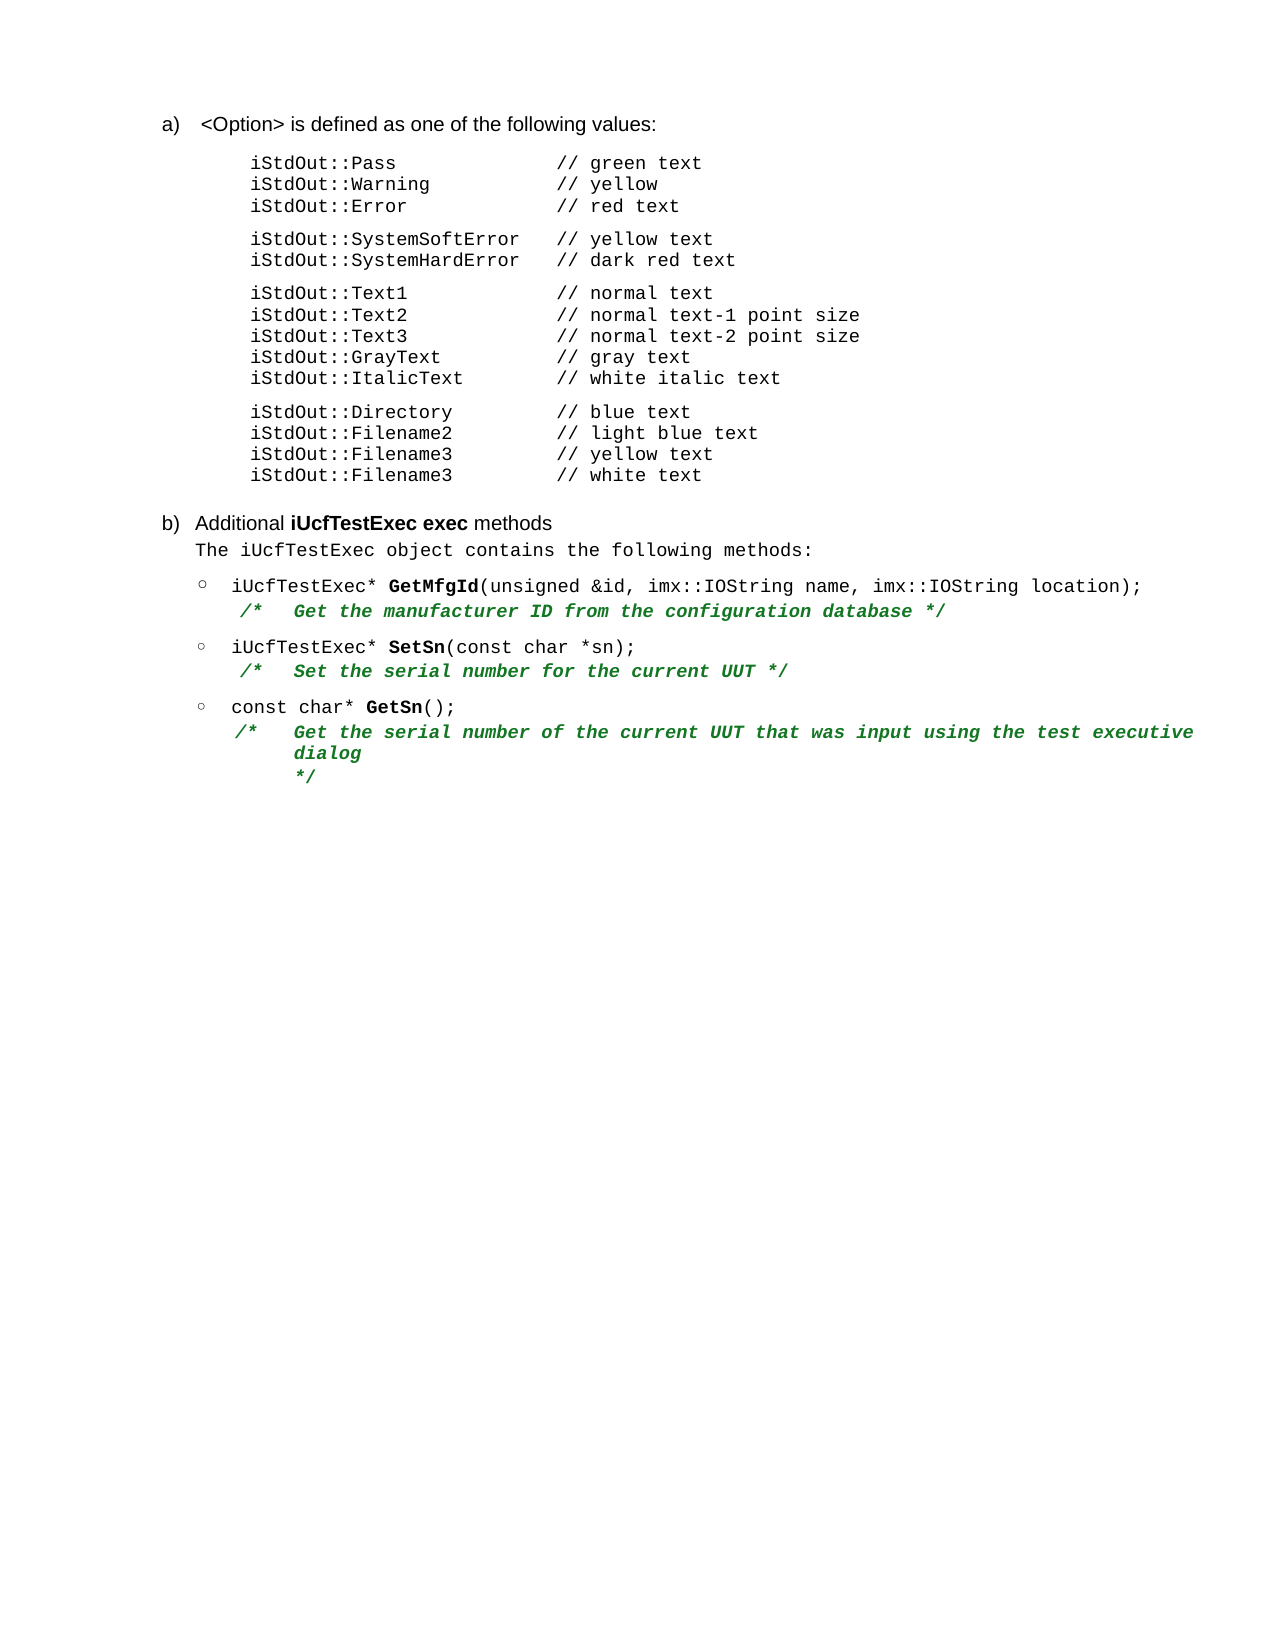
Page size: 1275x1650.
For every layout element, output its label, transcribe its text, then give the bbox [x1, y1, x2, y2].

subtitle <Option> is defined as one of the following values: [156, 112, 1200, 136]
text */ [212, 768, 1200, 789]
text iStdOut::SystemSoftError // yellow text [250, 230, 1200, 251]
text iStdOut::Filename3 // white text [250, 466, 1200, 487]
text iStdOut::Text1 // normal text [250, 284, 1200, 305]
list const char* GetSn(); [194, 698, 1200, 719]
text iStdOut::ItalicText // white italic text [250, 369, 1200, 390]
text iStdOut::Filename3 // yellow text [250, 445, 1200, 466]
text iStdOut::Filename2 // light blue text [250, 424, 1200, 445]
text iStdOut::SystemHardError // dark red text [250, 251, 1200, 272]
text iStdOut::Warning // yellow [250, 175, 1200, 196]
text iStdOut::GrayText // gray text [250, 348, 1200, 369]
subtitle Additional iUcfTestExec exec methods [156, 511, 1200, 535]
text /* Get the serial number of the current UUT that was input using the test executive dialog [212, 722, 1200, 765]
text iStdOut::Directory // blue text [250, 402, 1200, 424]
text /* Set the serial number for the current UUT */ [206, 662, 1200, 683]
text /* Get the manufacturer ID from the configuration database */ [206, 601, 1200, 623]
text iStdOut::Text2 // normal text-1 point size [250, 305, 1200, 327]
text iStdOut::Text3 // normal text-2 point size [250, 327, 1200, 348]
list iUcfTestExec* SetSn(const char *sn); [194, 638, 1200, 659]
text iStdOut::Error // red text [250, 196, 1200, 218]
list iUcfTestExec* GetMfgId(unsigned &id, imx::IOString name, imx::IOString location); [194, 577, 1200, 598]
text The iUcfTestExec object contains the following methods: [195, 541, 1200, 562]
text iStdOut::Pass // green text [250, 154, 1200, 175]
